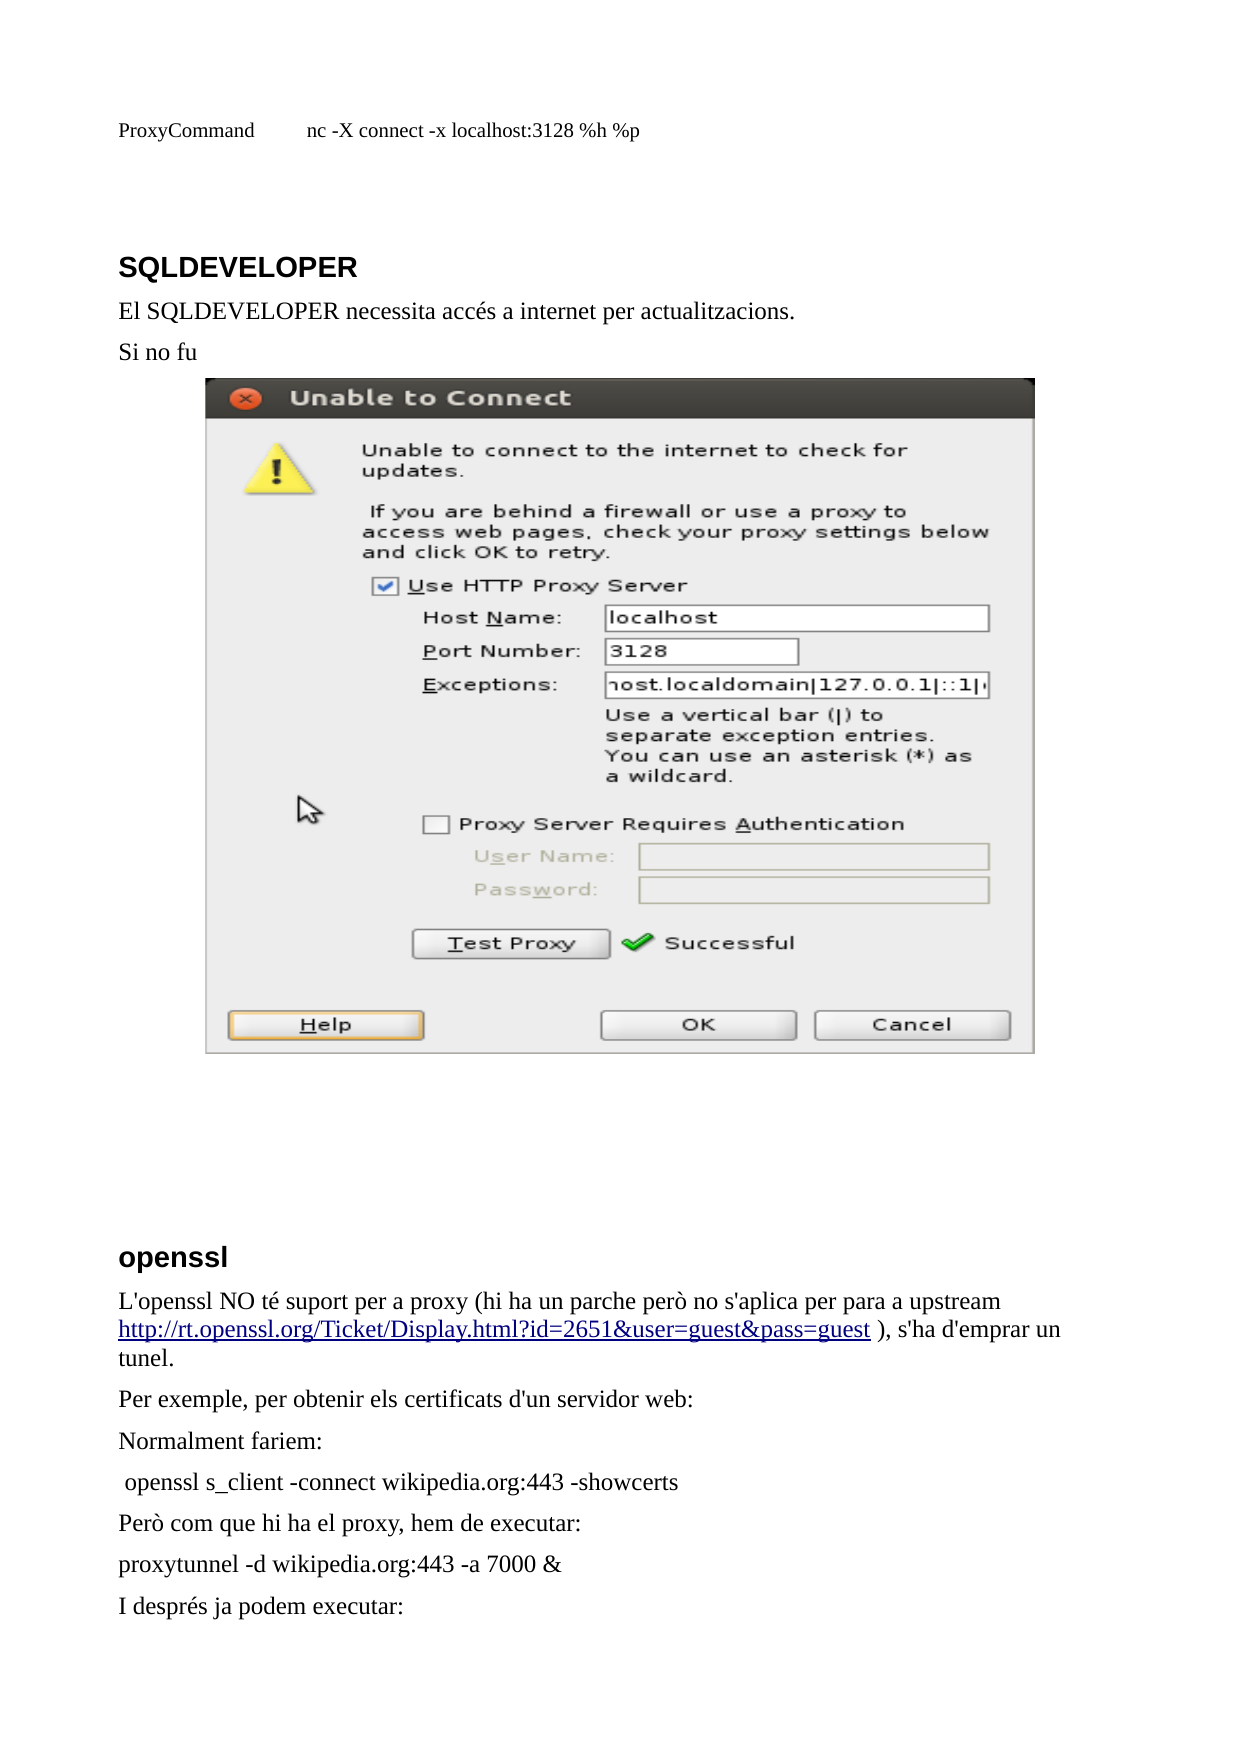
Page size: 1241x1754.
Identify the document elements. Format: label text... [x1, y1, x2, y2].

subtitle openssl [118, 1240, 1122, 1273]
text Si no fu [118, 337, 1122, 366]
text openssl s_client -connect wikipedia.org:443 -showcerts [118, 1467, 1122, 1496]
text ProxyCommand nc -X connect -x localhost:3128 %h %p [118, 118, 1122, 142]
text Per exemple, per obtenir els certificats d'un servidor web: [118, 1384, 1122, 1413]
text Però com que hi ha el proxy, hem de executar: [118, 1508, 1122, 1537]
text proxytunnel -d wikipedia.org:443 -a 7000 & [118, 1549, 1122, 1578]
text I després ja podem executar: [118, 1591, 1122, 1619]
text El SQLDEVELOPER necessita accés a internet per actualitzacions. [118, 296, 1122, 325]
text L'openssl NO té suport per a proxy (hi ha un parche però no s'aplica per para a upstream http://rt.openssl.org/Ticket/Display.html?id=2651&user=guest&pass=guest ), s'ha d'emprar un tunel. [118, 1286, 1122, 1372]
picture [205, 378, 1035, 1054]
text Normalment fariem: [118, 1426, 1122, 1454]
subtitle SQLDEVELOPER [118, 250, 1122, 284]
